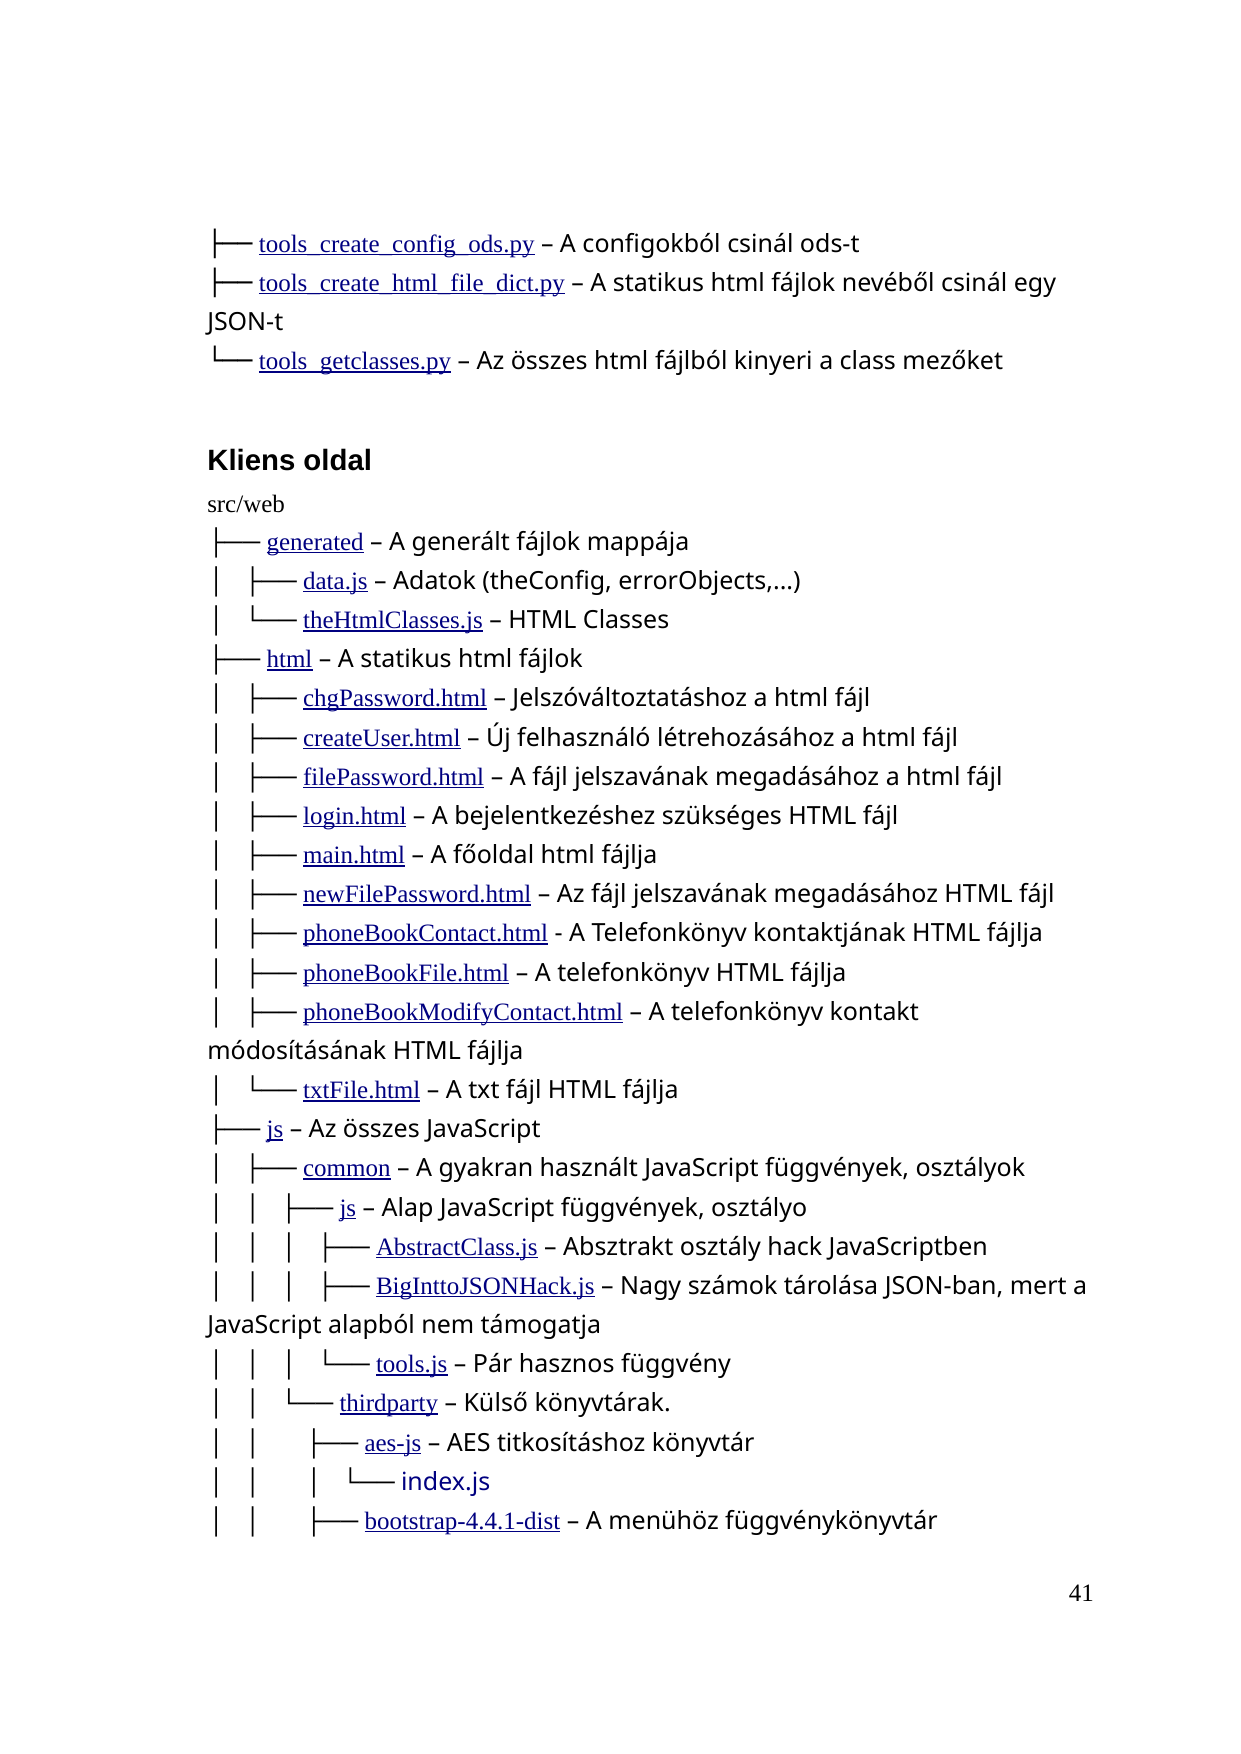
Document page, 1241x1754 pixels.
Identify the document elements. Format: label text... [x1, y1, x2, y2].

subtitle Kliens oldal [207, 443, 1093, 477]
text ├── tools_create_config_ods.py – A configokból csinál ods-t ├── tools_create_html_file_dict.py – A statikus html fájlok nevéből csinál egy JSON-t └── tools_getclasses.py – Az összes html fájlból kinyeri a class mezőket [207, 225, 1093, 410]
text src/web ├── generated – A generált fájlok mappája │ ├── data.js – Adatok (theConfig, errorObjects,...) │ └── theHtmlClasses.js – HTML Classes ├── html – A statikus html fájlok │ ├── chgPassword.html – Jelszóváltoztatáshoz a html fájl │ ├── createUser.html – Új felhasználó létrehozásához a html fájl │ ├── filePassword.html – A fájl jelszavának megadásához a html fájl │ ├── login.html – A bejelentkezéshez szükséges HTML fájl │ ├── main.html – A főoldal html fájlja │ ├── newFilePassword.html – Az fájl jelszavának megadásához HTML fájl │ ├── phoneBookContact.html - A Telefonkönyv kontaktjának HTML fájlja │ ├── phoneBookFile.html – A telefonkönyv HTML fájlja │ ├── phoneBookModifyContact.html – A telefonkönyv kontakt módosításának HTML fájlja │ └── txtFile.html – A txt fájl HTML fájlja ├── js – Az összes JavaScript │ ├── common – A gyakran használt JavaScript függvények, osztályok │ │ ├── js – Alap JavaScript függvények, osztályo │ │ │ ├── AbstractClass.js – Absztrakt osztály hack JavaScriptben │ │ │ ├── BigInttoJSONHack.js – Nagy számok tárolása JSON-ban, mert a JavaScript alapból nem támogatja │ │ │ └── tools.js – Pár hasznos függvény │ │ └── thirdparty – Külső könyvtárak. │ │ ├── aes-js – AES titkosításhoz könyvtár │ │ │ └── index.js │ │ ├── bootstrap-4.4.1-dist – A menühöz függvénykönyvtár [207, 489, 1093, 1537]
